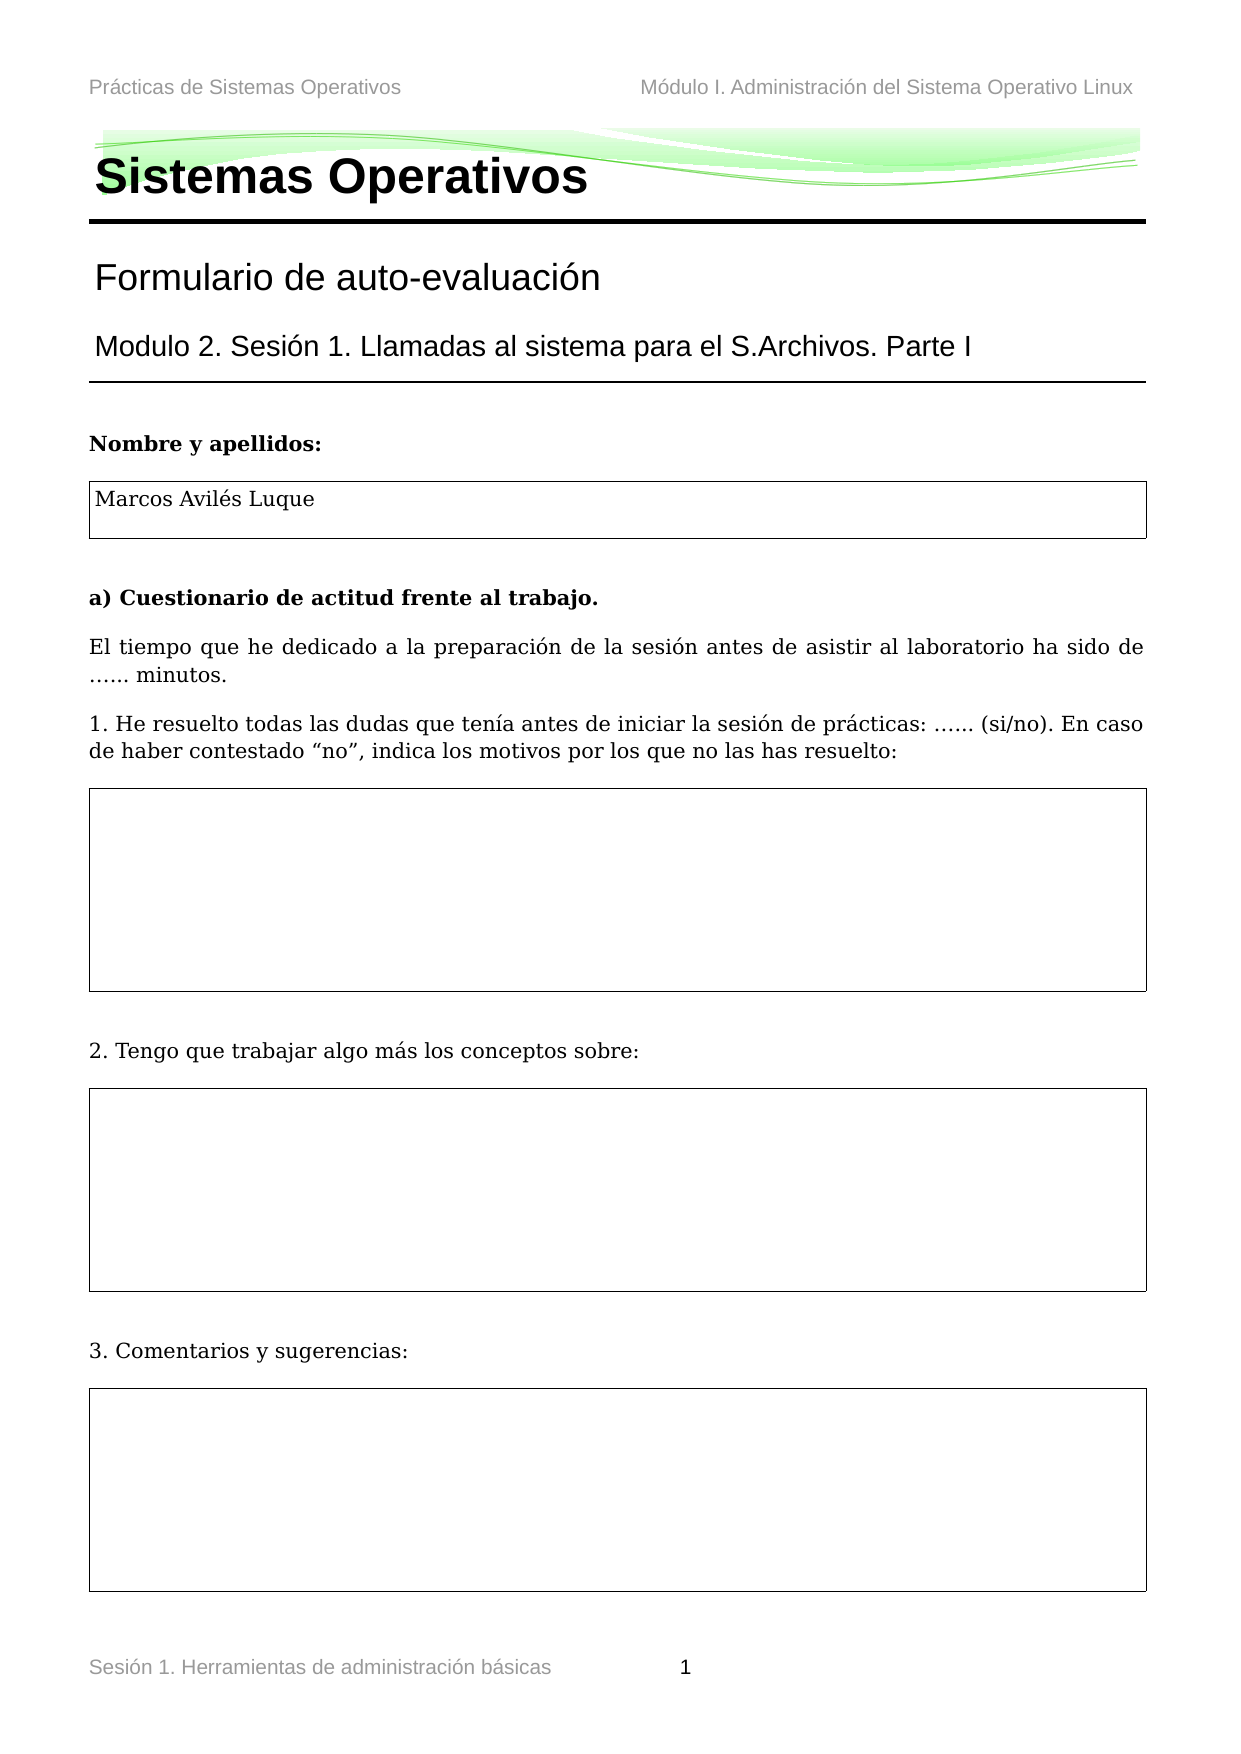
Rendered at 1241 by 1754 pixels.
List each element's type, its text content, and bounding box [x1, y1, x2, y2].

table_header Marcos Avilés Luque [90, 482, 1146, 537]
table_header Formulario de auto-evaluación Modulo 2. Sesión 1. Llamadas al sistema para el S.Archivos. Parte I [89, 224, 1146, 381]
text Nombre y apellidos: [89, 432, 1146, 456]
table_header Sistemas Operativos [89, 123, 1146, 219]
text a) Cuestionario de actitud frente al trabajo. [89, 586, 1146, 611]
table_header [90, 1089, 1146, 1291]
picture [376, 171, 387, 189]
text 3. Comentarios y sugerencias: [89, 1339, 1146, 1364]
text El tiempo que he dedicado a la preparación de la sesión antes de asistir al laboratorio ha sido de …... minutos. [89, 635, 1146, 687]
table_header [90, 1389, 1146, 1591]
picture [94, 128, 1141, 195]
text 2. Tengo que trabajar algo más los conceptos sobre: [89, 1039, 1146, 1064]
text 1. He resuelto todas las dudas que tenía antes de iniciar la sesión de prácticas: …... (si/no). En caso de haber contestado “no”, indica los motivos por los que no las has resuelto: [89, 712, 1146, 764]
table_header [90, 789, 1146, 991]
